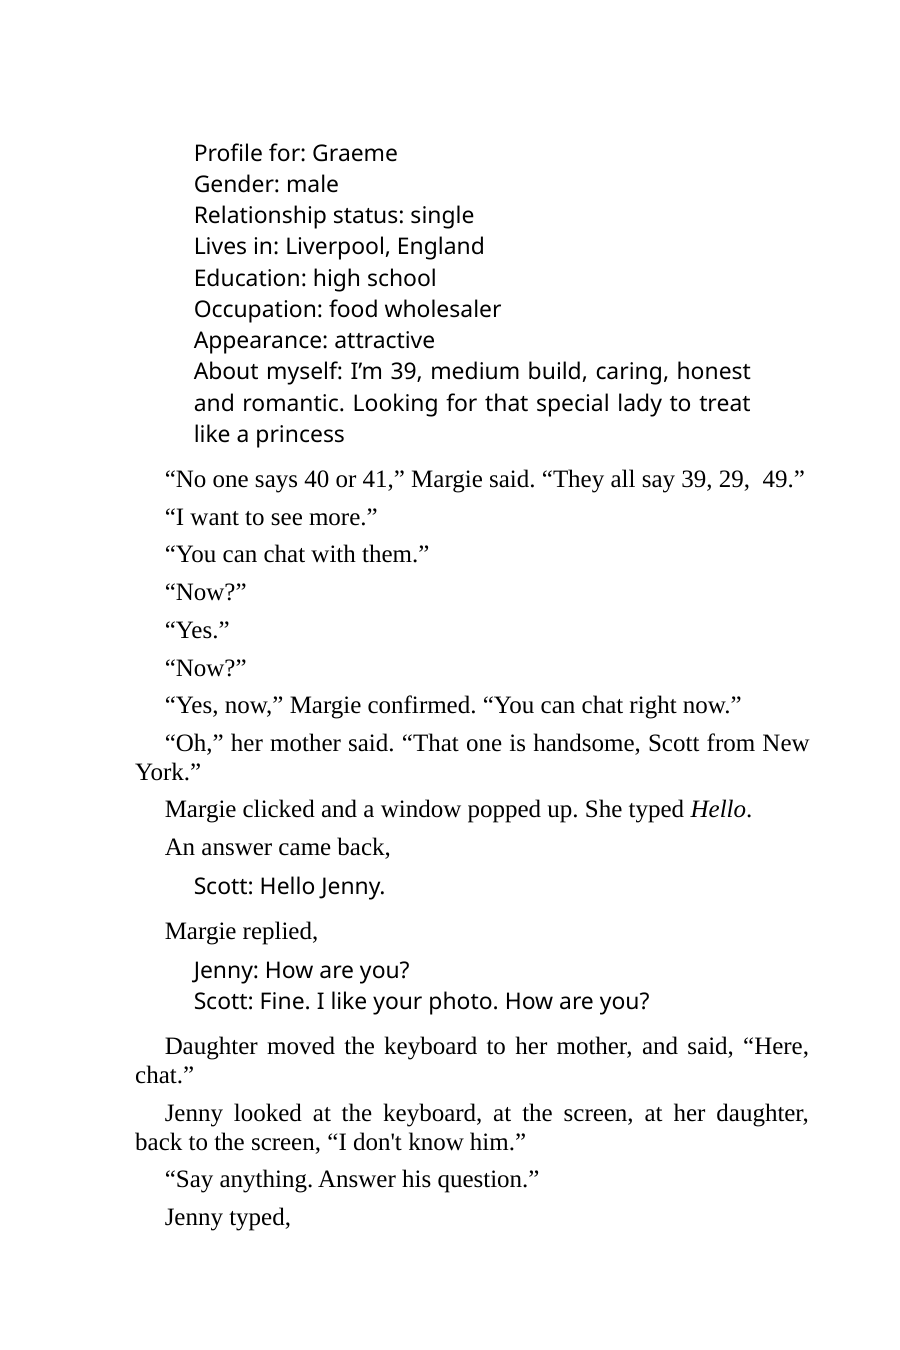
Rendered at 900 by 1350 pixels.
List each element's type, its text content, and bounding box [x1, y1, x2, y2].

text Margie clicked and a window popped up. She typed Hello. [135, 794, 810, 823]
text Occupation: food wholesaler [193, 293, 751, 324]
text Scott: Hello Jenny. [193, 870, 751, 901]
text Lives in: Liverpool, England [193, 230, 751, 262]
text An answer came back, [135, 832, 810, 861]
text “Oh,” her mother said. “That one is handsome, Scott from New York.” [135, 728, 810, 786]
text Profile for: Graeme [193, 137, 751, 168]
text “I want to see more.” [135, 502, 810, 531]
text Relationship status: single [193, 199, 751, 230]
text “Yes.” [135, 615, 810, 644]
text Daughter moved the keyboard to her mother, and said, “Here, chat.” [135, 1031, 810, 1089]
text “Say anything. Answer his question.” [135, 1164, 810, 1193]
text Gender: male [193, 168, 751, 199]
text “Now?” [135, 653, 810, 681]
text About myself: I’m 39, medium build, caring, honest and romantic. Looking for that special lady to treat like a princess [193, 355, 751, 449]
text Jenny looked at the keyboard, at the screen, at her daughter, back to the screen, “I don't know him.” [135, 1098, 810, 1155]
text “You can chat with them.” [135, 539, 810, 568]
text Jenny: How are you? [193, 954, 751, 985]
text “Yes, now,” Margie confirmed. “You can chat right now.” [135, 690, 810, 719]
text Jenny typed, [135, 1202, 810, 1231]
text “No one says 40 or 41,” Margie said. “They all say 39, 29, 49.” [135, 464, 810, 493]
text “Now?” [135, 577, 810, 606]
text Margie replied, [135, 916, 810, 945]
text Appearance: attractive [193, 324, 751, 355]
text Scott: Fine. I like your photo. How are you? [193, 985, 751, 1016]
text Education: high school [193, 262, 751, 293]
